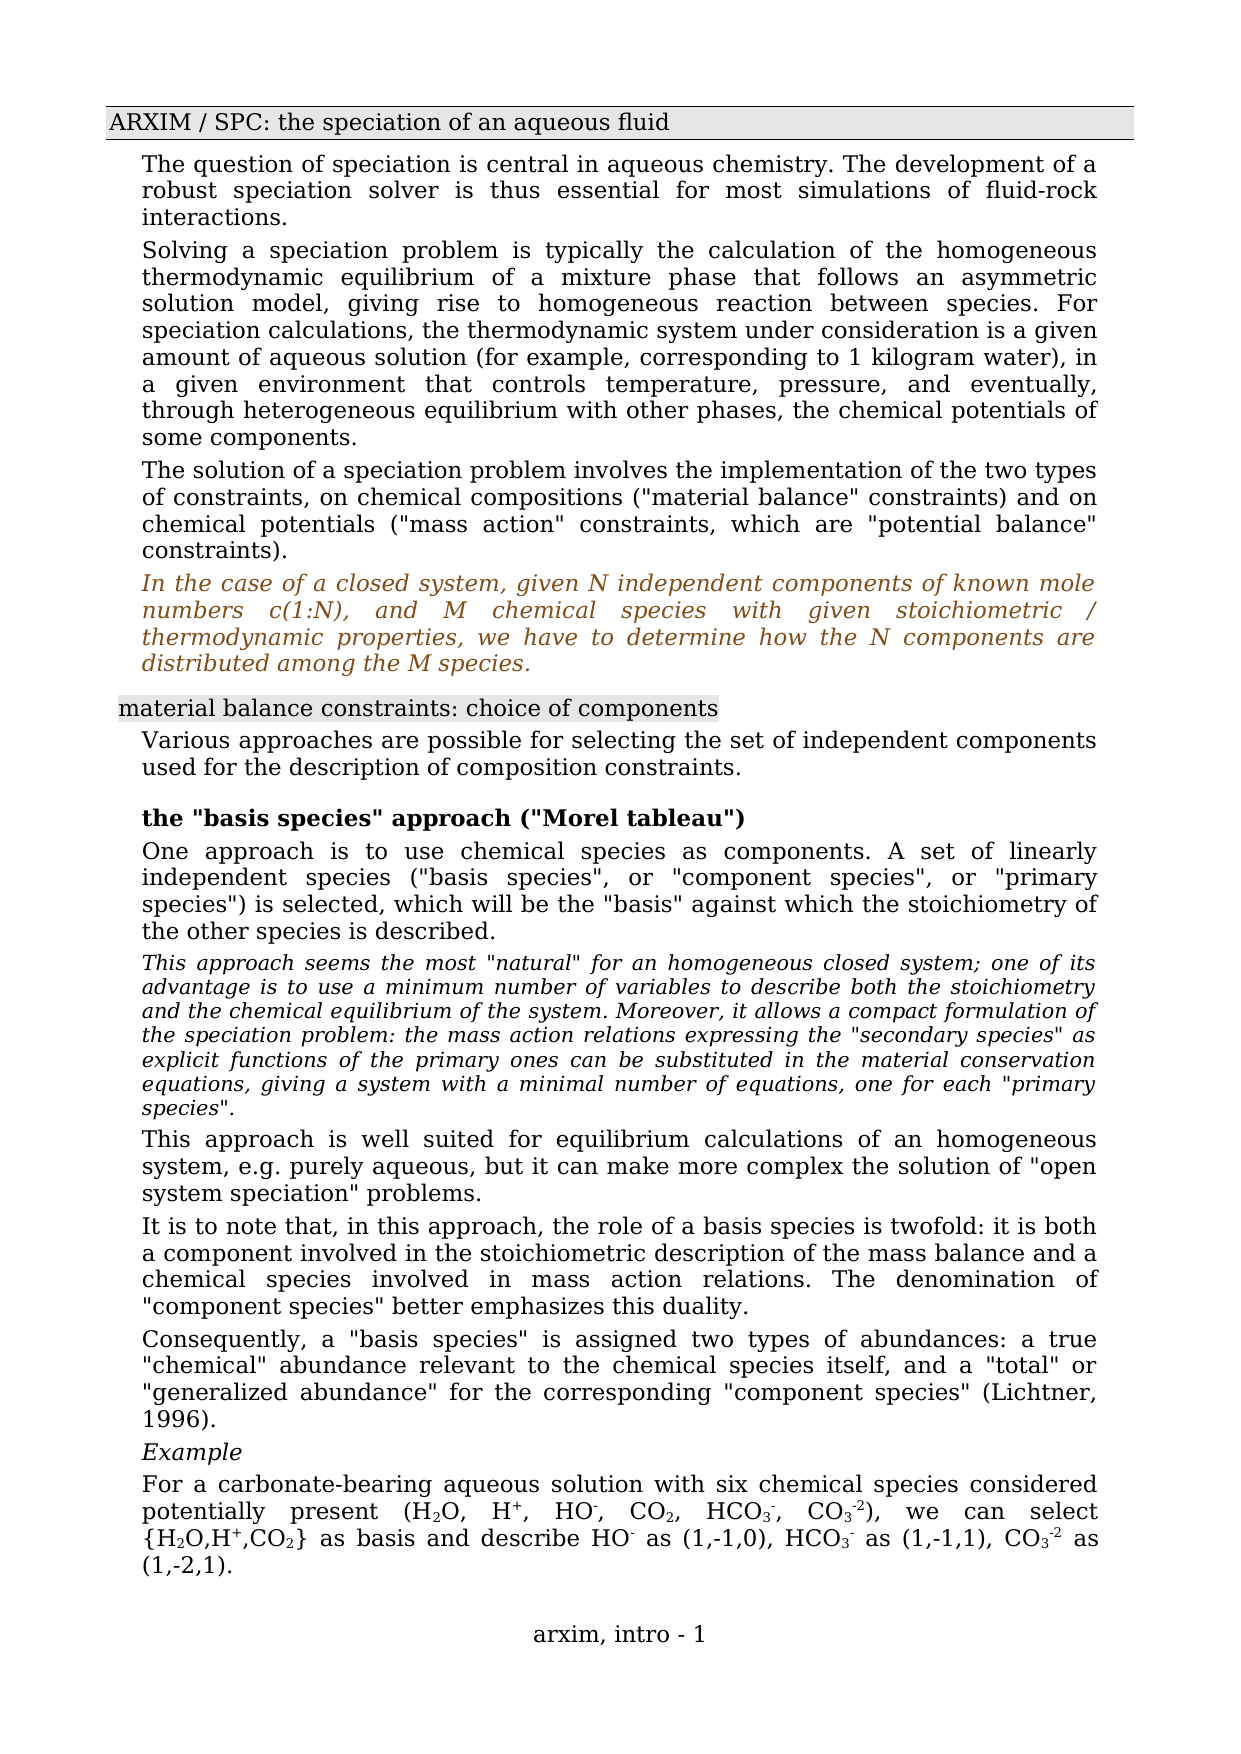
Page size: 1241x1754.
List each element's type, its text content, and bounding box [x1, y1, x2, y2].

text The solution of a speciation problem involves the implementation of the two types of constraints, on chemical compositions ("material balance" constraints) and on chemical potentials ("mass action" constraints, which are "potential balance" constraints). [142, 457, 1098, 564]
text This approach seems the most "natural" for an homogeneous closed system; one of its advantage is to use a minimum number of variables to describe both the stoichiometry and the chemical equilibrium of the system. Moreover, it allows a compact formulation of the speciation problem: the mass action relations expressing the "secondary species" as explicit functions of the primary ones can be substituted in the material conservation equations, giving a system with a minimal number of equations, one for each "primary species". [142, 951, 1098, 1121]
text One approach is to use chemical species as components. A set of linearly independent species ("basis species", or "component species", or "primary species") is selected, which will be the "basis" against which the stoichiometry of the other species is described. [142, 838, 1098, 945]
text This approach is well suited for equilibrium calculations of an homogeneous system, e.g. purely aqueous, but it can make more complex the solution of "open system speciation" problems. [142, 1127, 1098, 1207]
subtitle Example [142, 1439, 1134, 1466]
text In the case of a closed system, given N independent components of known mole numbers c(1:N), and M chemical species with given stoichiometric / thermodynamic properties, we have to determine how the N components are distributed among the M species. [142, 570, 1098, 677]
text Various approaches are possible for selecting the set of independent components used for the description of composition constraints. [142, 728, 1098, 781]
subtitle the "basis species" approach ("Morel tableau") [142, 805, 1134, 832]
subtitle ARXIM / SPC: the speciation of an aqueous fluid [106, 107, 1134, 139]
text For a carbonate-bearing aqueous solution with six chemical species considered potentially present (H2O, H+, HO-, CO2, HCO3-, CO3-2), we can select {H2O,H+,CO2} as basis and describe HO- as (1,-1,0), HCO3- as (1,-1,1), CO3-2 as (1,-2,1). [142, 1472, 1098, 1579]
text The question of speciation is central in aqueous chemistry. The development of a robust speciation solver is thus essential for most simulations of fluid-rock interactions. [142, 151, 1098, 231]
text It is to note that, in this approach, the role of a basis species is twofold: it is both a component involved in the stoichiometric description of the mass balance and a chemical species involved in mass action relations. The denomination of "component species" better emphasizes this duality. [142, 1213, 1098, 1320]
text Consequently, a "basis species" is assigned two types of abundances: a true "chemical" abundance relevant to the chemical species itself, and a "total" or "generalized abundance" for the corresponding "component species" (Lichtner, 1996). [142, 1326, 1098, 1433]
subtitle material balance constraints: choice of components [719, 695, 1134, 722]
text Solving a speciation problem is typically the calculation of the homogeneous thermodynamic equilibrium of a mixture phase that follows an asymmetric solution model, giving rise to homogeneous reaction between species. For speciation calculations, the thermodynamic system under consideration is a given amount of aqueous solution (for example, corresponding to 1 kilogram water), in a given environment that controls temperature, pressure, and eventually, through heterogeneous equilibrium with other phases, the chemical potentials of some components. [142, 237, 1098, 451]
